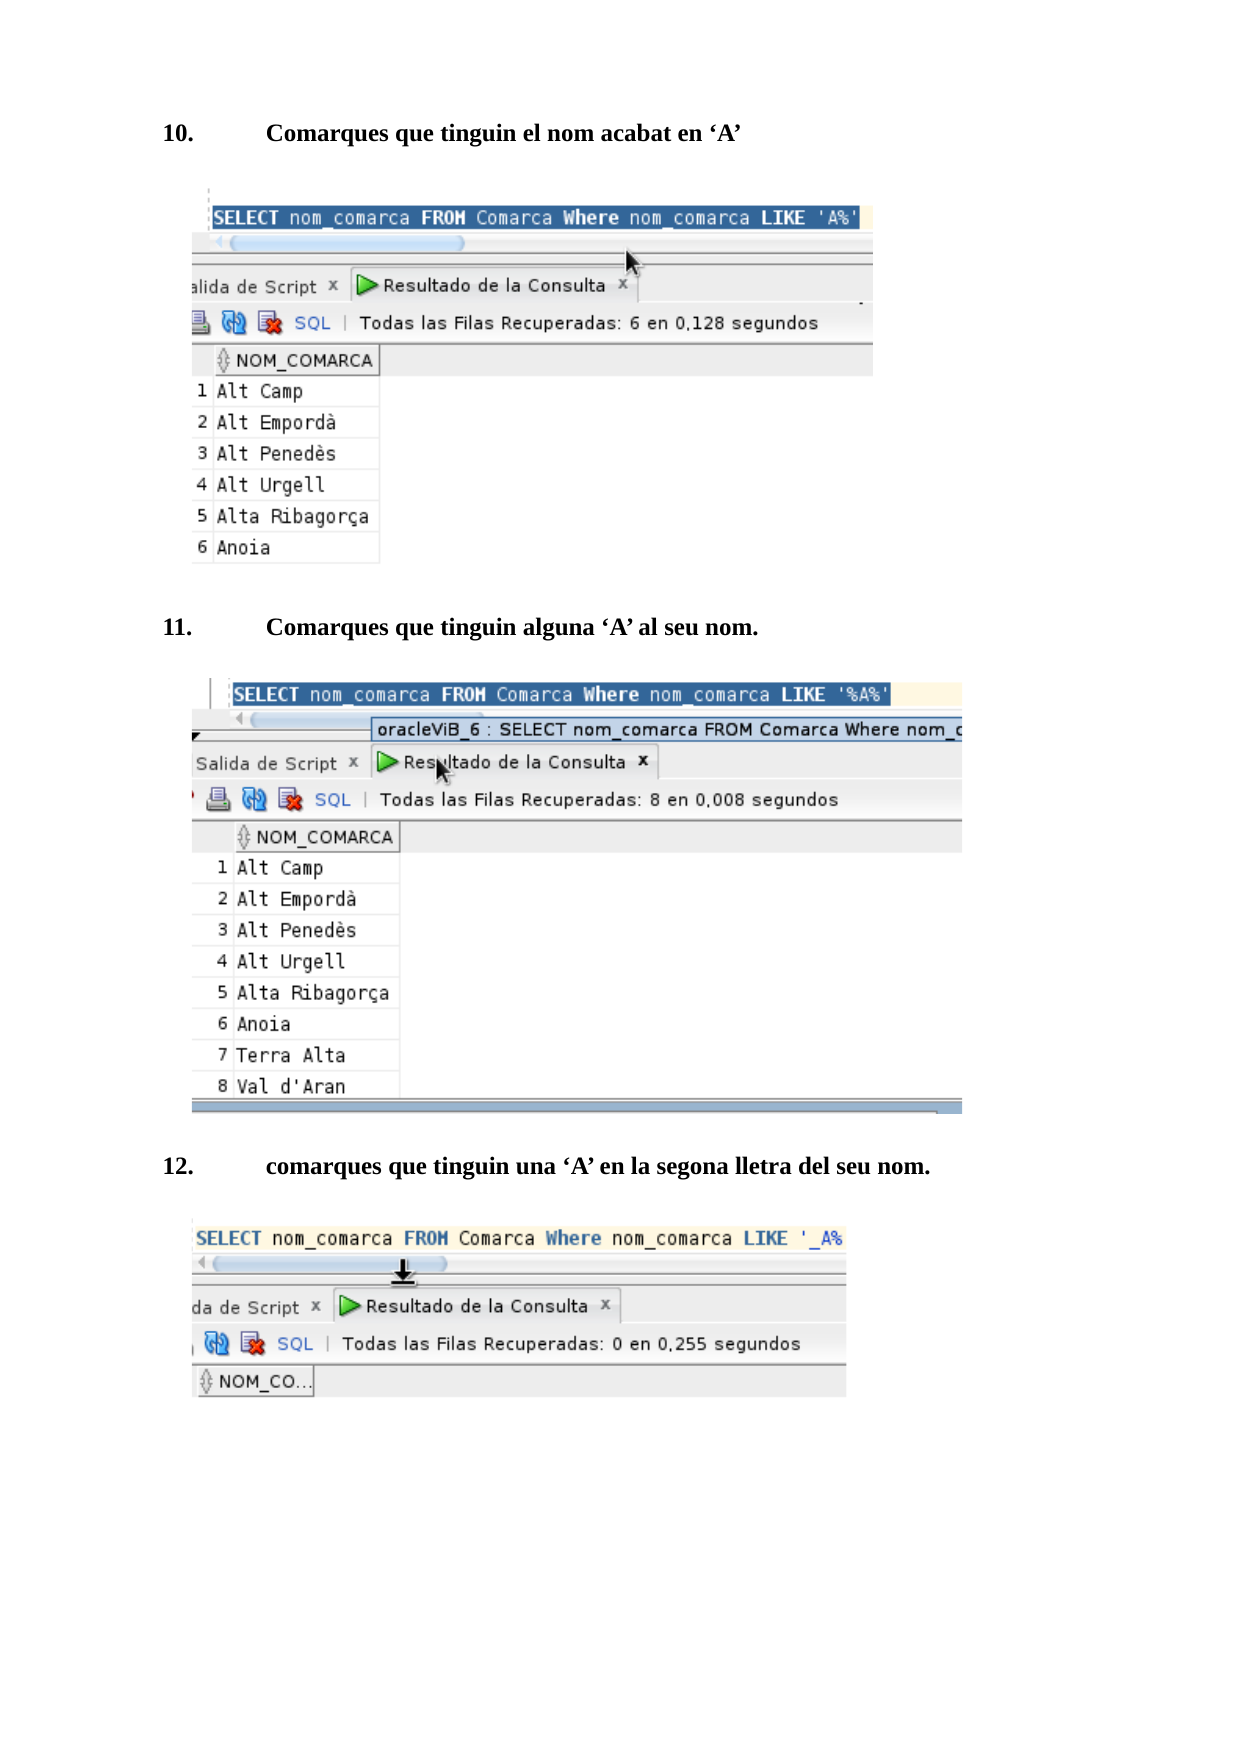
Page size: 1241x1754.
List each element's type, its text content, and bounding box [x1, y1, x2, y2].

list comarques que tinguin una ‘A’ en la segona lletra del seu nom. [162, 1151, 1122, 1180]
list Comarques que tinguin el nom acabat en ‘A’ [162, 118, 1122, 147]
list Comarques que tinguin alguna ‘A’ al seu nom. [162, 612, 1122, 641]
